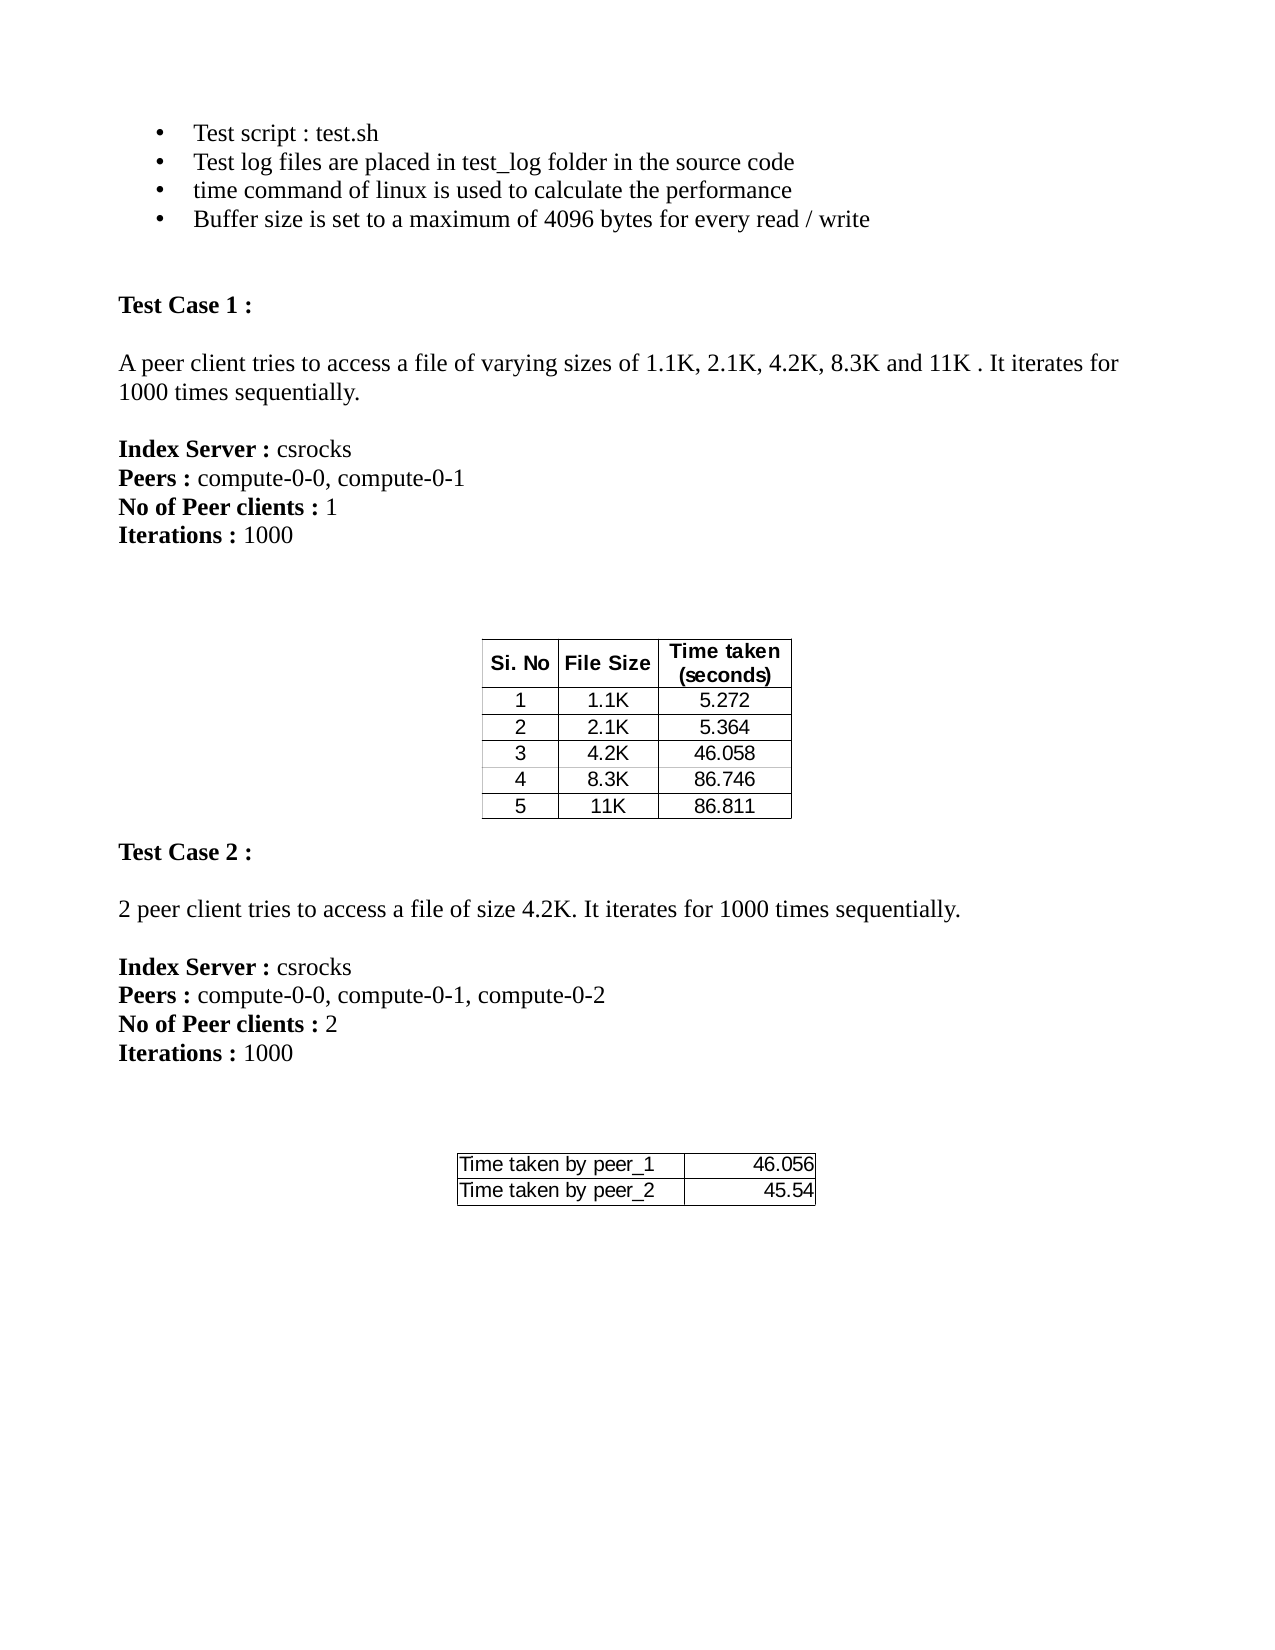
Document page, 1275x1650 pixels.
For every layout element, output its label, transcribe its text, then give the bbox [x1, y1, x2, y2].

text Test Case 1 : [118, 291, 1157, 319]
list Buffer size is set to a maximum of 4096 bytes for every read / write [156, 204, 1157, 233]
list time command of linux is used to calculate the performance [156, 176, 1157, 204]
list Test log files are placed in test_log folder in the source code [156, 147, 1157, 176]
text Peers : compute-0-0, compute-0-1 [118, 463, 1157, 492]
text No of Peer clients : 2 [118, 1009, 1157, 1038]
text A peer client tries to access a file of varying sizes of 1.1K, 2.1K, 4.2K, 8.3K and 11K . It iterates for 1000 times sequentially. [118, 348, 1157, 406]
text Test Case 2 : [118, 837, 1157, 866]
text 2 peer client tries to access a file of size 4.2K. It iterates for 1000 times sequentially. [118, 894, 1157, 923]
list Test script : test.sh [156, 118, 1157, 147]
text Iterations : 1000 [118, 521, 1157, 549]
text Index Server : csrocks [118, 434, 1157, 463]
text No of Peer clients : 1 [118, 492, 1157, 521]
text Index Server : csrocks [118, 952, 1157, 981]
text Peers : compute-0-0, compute-0-1, compute-0-2 [118, 981, 1157, 1009]
text Iterations : 1000 [118, 1038, 1157, 1067]
